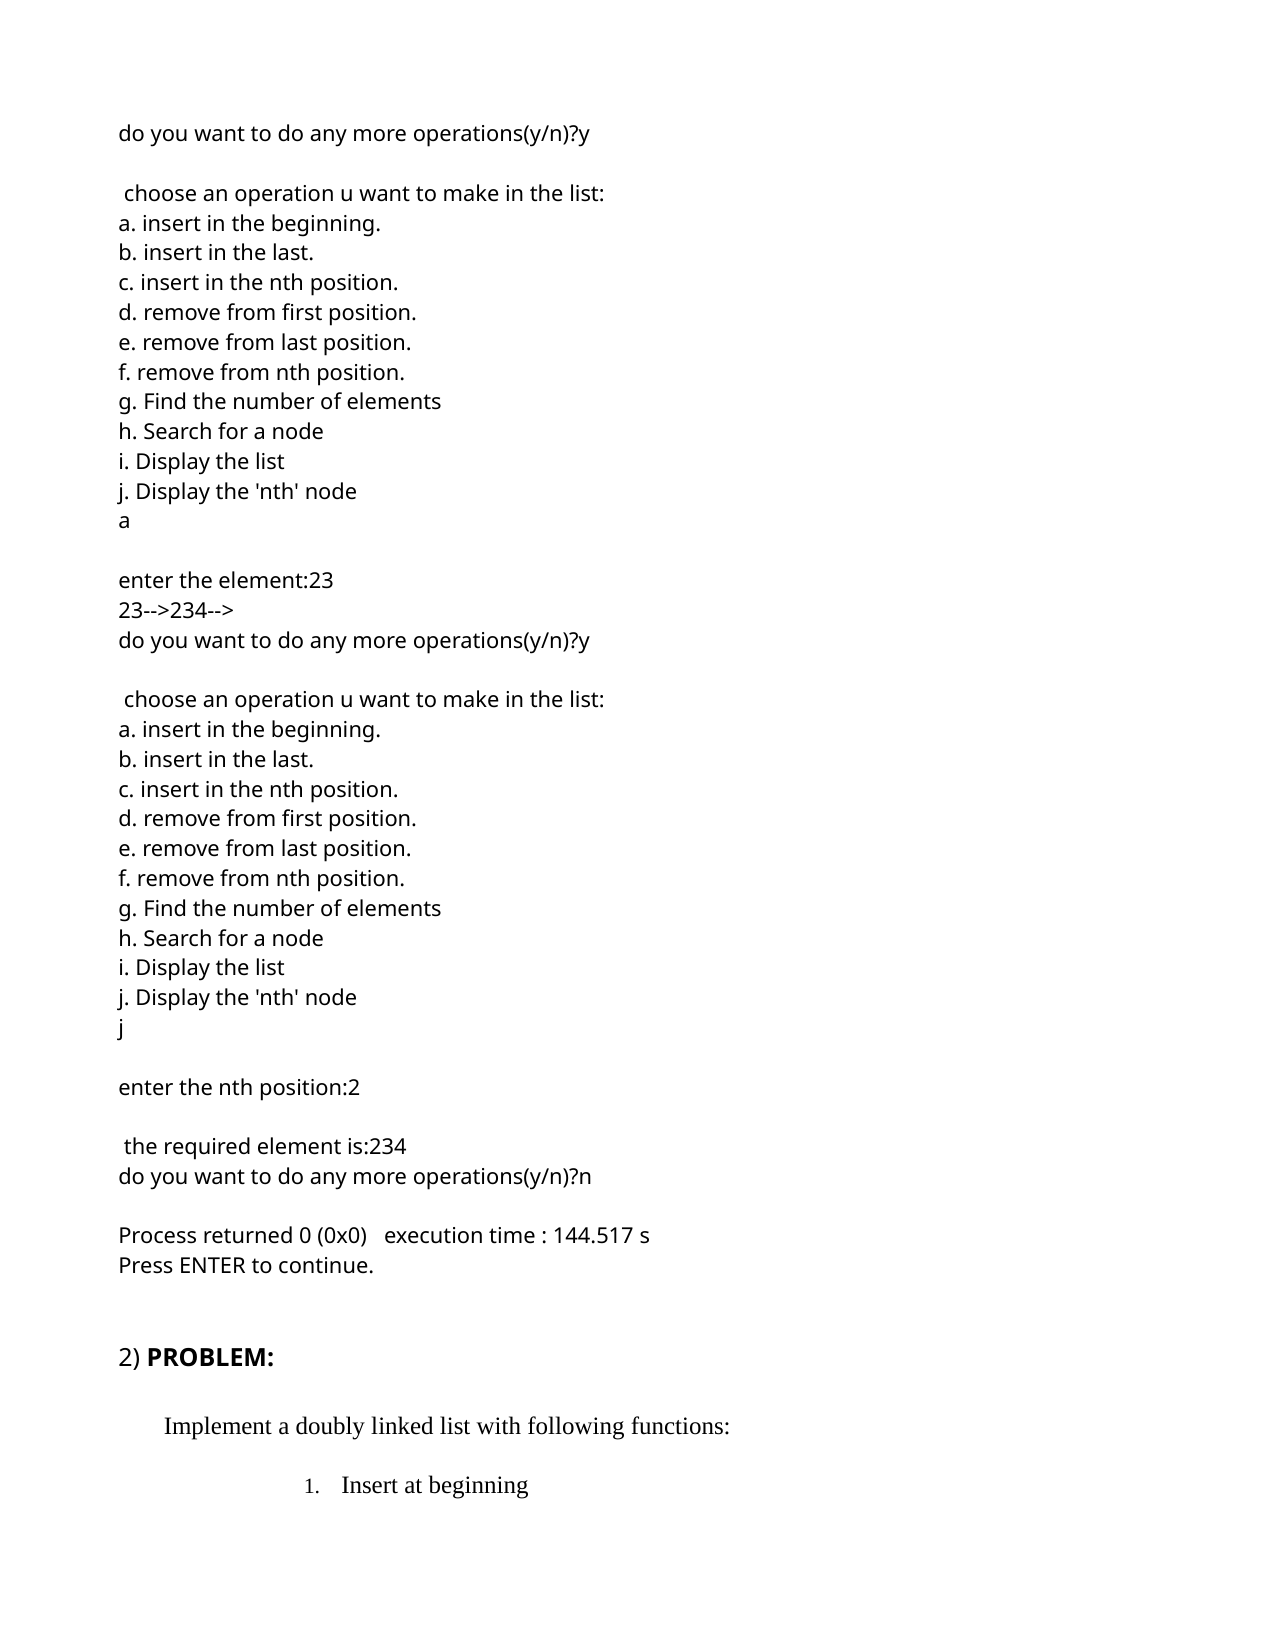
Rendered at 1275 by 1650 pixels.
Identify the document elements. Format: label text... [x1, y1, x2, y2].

text i. Display the list [118, 952, 1157, 982]
text choose an operation u want to make in the list: [118, 178, 1157, 207]
text j. Display the 'nth' node [118, 982, 1157, 1012]
text 2) PROBLEM: [118, 1339, 1157, 1374]
text a [118, 505, 1157, 535]
text do you want to do any more operations(y/n)?y [118, 118, 1157, 148]
text f. remove from nth position. [118, 356, 1157, 386]
text b. insert in the last. [118, 744, 1157, 773]
text d. remove from first position. [118, 803, 1157, 833]
text a. insert in the beginning. [118, 207, 1157, 237]
text g. Find the number of elements [118, 893, 1157, 922]
text do you want to do any more operations(y/n)?y [118, 624, 1157, 654]
text a. insert in the beginning. [118, 714, 1157, 744]
text c. insert in the nth position. [118, 773, 1157, 803]
text enter the element:23 [118, 565, 1157, 595]
text j [118, 1012, 1157, 1042]
text choose an operation u want to make in the list: [118, 684, 1157, 714]
text c. insert in the nth position. [118, 267, 1157, 297]
text e. remove from last position. [118, 327, 1157, 356]
text f. remove from nth position. [118, 863, 1157, 893]
list Insert at beginning [303, 1471, 1157, 1499]
text h. Search for a node [118, 416, 1157, 446]
text the required element is:234 [118, 1131, 1157, 1161]
text Press ENTER to continue. [118, 1250, 1157, 1280]
text do you want to do any more operations(y/n)?n [118, 1161, 1157, 1191]
text enter the nth position:2 [118, 1071, 1157, 1101]
text d. remove from first position. [118, 297, 1157, 327]
text e. remove from last position. [118, 833, 1157, 863]
text j. Display the 'nth' node [118, 476, 1157, 505]
text h. Search for a node [118, 922, 1157, 952]
text b. insert in the last. [118, 237, 1157, 267]
text g. Find the number of elements [118, 386, 1157, 416]
text i. Display the list [118, 446, 1157, 476]
text 23-->234--> [118, 595, 1157, 624]
text Implement a doubly linked list with following functions: [118, 1408, 1157, 1442]
text Process returned 0 (0x0) execution time : 144.517 s [118, 1220, 1157, 1250]
